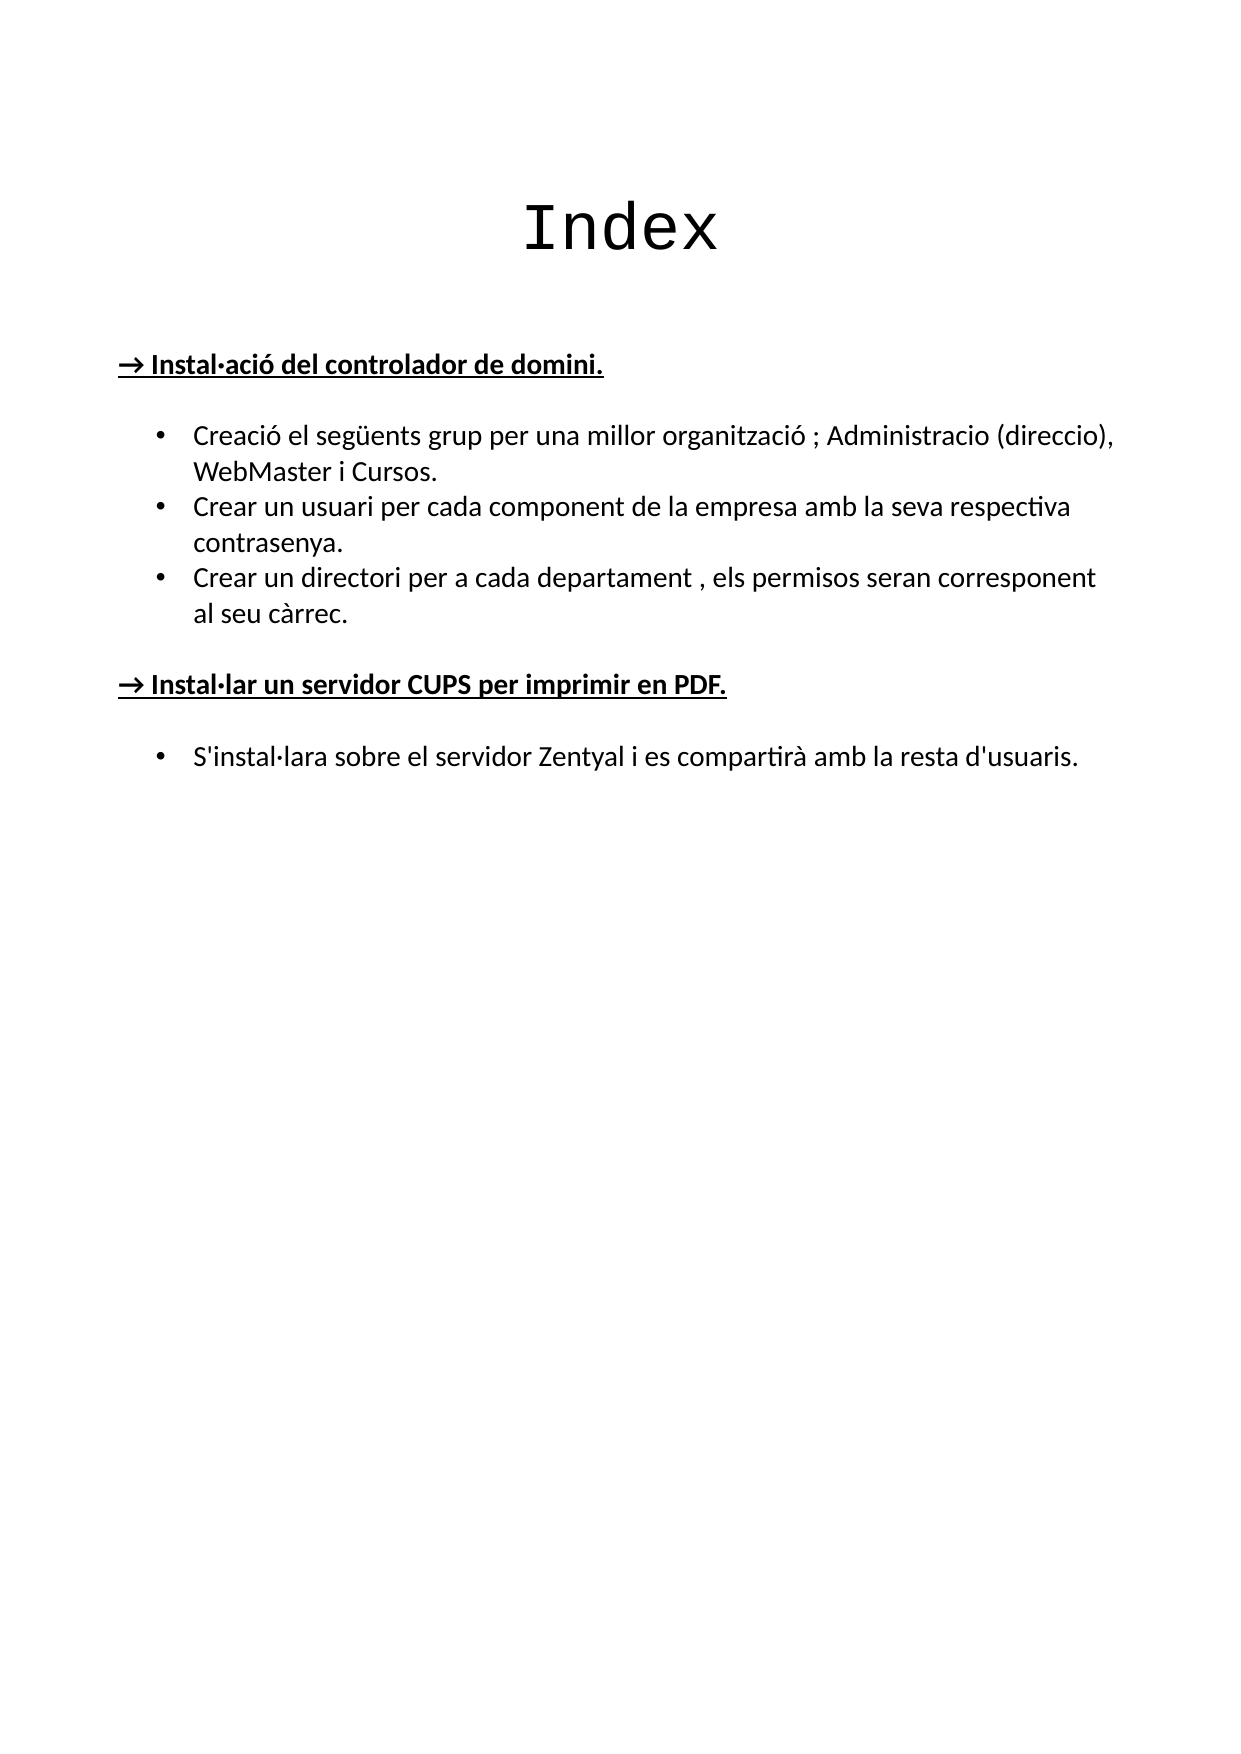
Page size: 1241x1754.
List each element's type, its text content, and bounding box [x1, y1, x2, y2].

text Index [118, 194, 1122, 269]
text → Instal·ació del controlador de domini. [118, 346, 1122, 381]
list Crear un directori per a cada departament , els permisos seran corresponent al seu càrrec. [156, 559, 1122, 631]
text → Instal·lar un servidor CUPS per imprimir en PDF. [118, 666, 1122, 702]
list S'instal·lara sobre el servidor Zentyal i es compartirà amb la resta d'usuaris. [156, 738, 1122, 773]
list Crear un usuari per cada component de la empresa amb la seva respectiva contrasenya. [156, 488, 1122, 559]
list Creació el següents grup per una millor organització ; Administracio (direccio), WebMaster i Cursos. [156, 417, 1122, 488]
